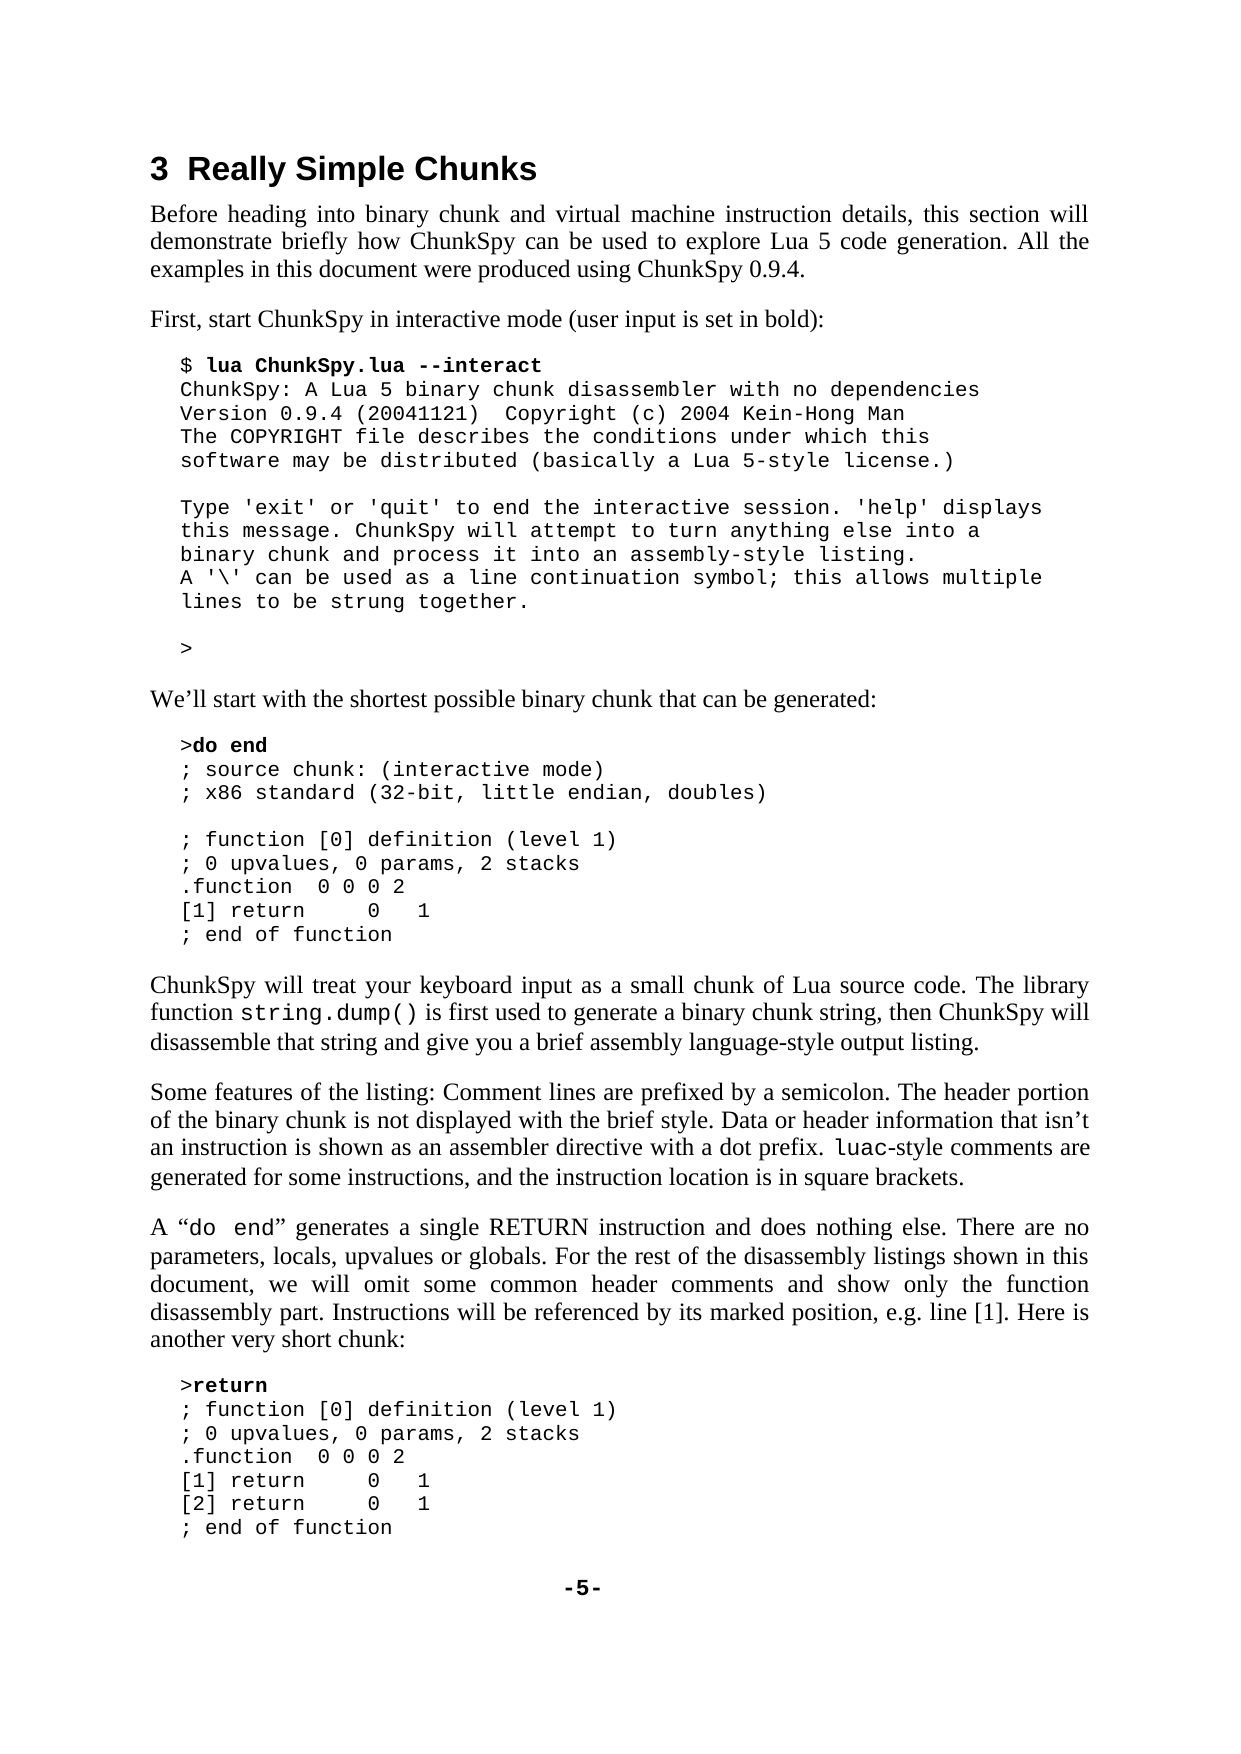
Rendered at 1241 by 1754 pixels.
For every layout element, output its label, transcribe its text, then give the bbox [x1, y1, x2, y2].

text >return [180, 1376, 1091, 1399]
text .function 0 0 0 2 [180, 1446, 1091, 1470]
text ; 0 upvalues, 0 params, 2 stacks [180, 853, 1091, 877]
text [1] return 0 1 [180, 900, 1091, 924]
text The COPYRIGHT file describes the conditions under which this [180, 426, 1091, 450]
text > [180, 638, 1091, 662]
text ; end of function [180, 1517, 1091, 1540]
text binary chunk and process it into an assembly-style listing. [180, 544, 1091, 567]
text [2] return 0 1 [180, 1493, 1091, 1517]
text A “do end” generates a single RETURN instruction and does nothing else. There are no parameters, locals, upvalues or globals. For the rest of the disassembly listings shown in this document, we will omit some common header comments and show only the function disassembly part. Instructions will be referenced by its marked position, e.g. line [1]. Here is another very short chunk: [150, 1213, 1091, 1353]
text Version 0.9.4 (20041121) Copyright (c) 2004 Kein-Hong Man [180, 403, 1091, 426]
text [1] return 0 1 [180, 1470, 1091, 1493]
text ; source chunk: (interactive mode) [180, 759, 1091, 782]
text .function 0 0 0 2 [180, 877, 1091, 900]
text Type 'exit' or 'quit' to end the interactive session. 'help' displays [180, 497, 1091, 520]
text software may be distributed (basically a Lua 5-style license.) [180, 450, 1091, 473]
text ; function [0] definition (level 1) [180, 829, 1091, 853]
text ChunkSpy will treat your keyboard input as a small chunk of Lua source code. The library function string.dump() is first used to generate a binary chunk string, then ChunkSpy will disassemble that string and give you a brief assembly language-style output listing. [150, 971, 1091, 1056]
text this message. ChunkSpy will attempt to turn anything else into a [180, 520, 1091, 544]
text $ lua ChunkSpy.lua --interact [180, 356, 1091, 379]
text >do end [180, 735, 1091, 759]
text Before heading into binary chunk and virtual machine instruction details, this section will demonstrate briefly how ChunkSpy can be used to explore Lua 5 code generation. All the examples in this document were produced using ChunkSpy 0.9.4. [150, 200, 1091, 283]
text ChunkSpy: A Lua 5 binary chunk disassembler with no dependencies [180, 379, 1091, 403]
text ; 0 upvalues, 0 params, 2 stacks [180, 1423, 1091, 1446]
text ; function [0] definition (level 1) [180, 1399, 1091, 1423]
subtitle 3 Really Simple Chunks [150, 150, 1091, 187]
text Some features of the listing: Comment lines are prefixed by a semicolon. The header portion of the binary chunk is not displayed with the brief style. Data or header information that isn’t an instruction is shown as an assembler directive with a dot prefix. luac-style comments are generated for some instructions, and the instruction location is in square brackets. [150, 1078, 1091, 1190]
text We’ll start with the shortest possible binary chunk that can be generated: [150, 685, 1091, 713]
text A '\' can be used as a line continuation symbol; this allows multiple [180, 567, 1091, 591]
text ; end of function [180, 924, 1091, 947]
text ; x86 standard (32-bit, little endian, doubles) [180, 782, 1091, 806]
text First, start ChunkSpy in interactive mode (user input is set in bold): [150, 305, 1091, 333]
text lines to be strung together. [180, 591, 1091, 614]
